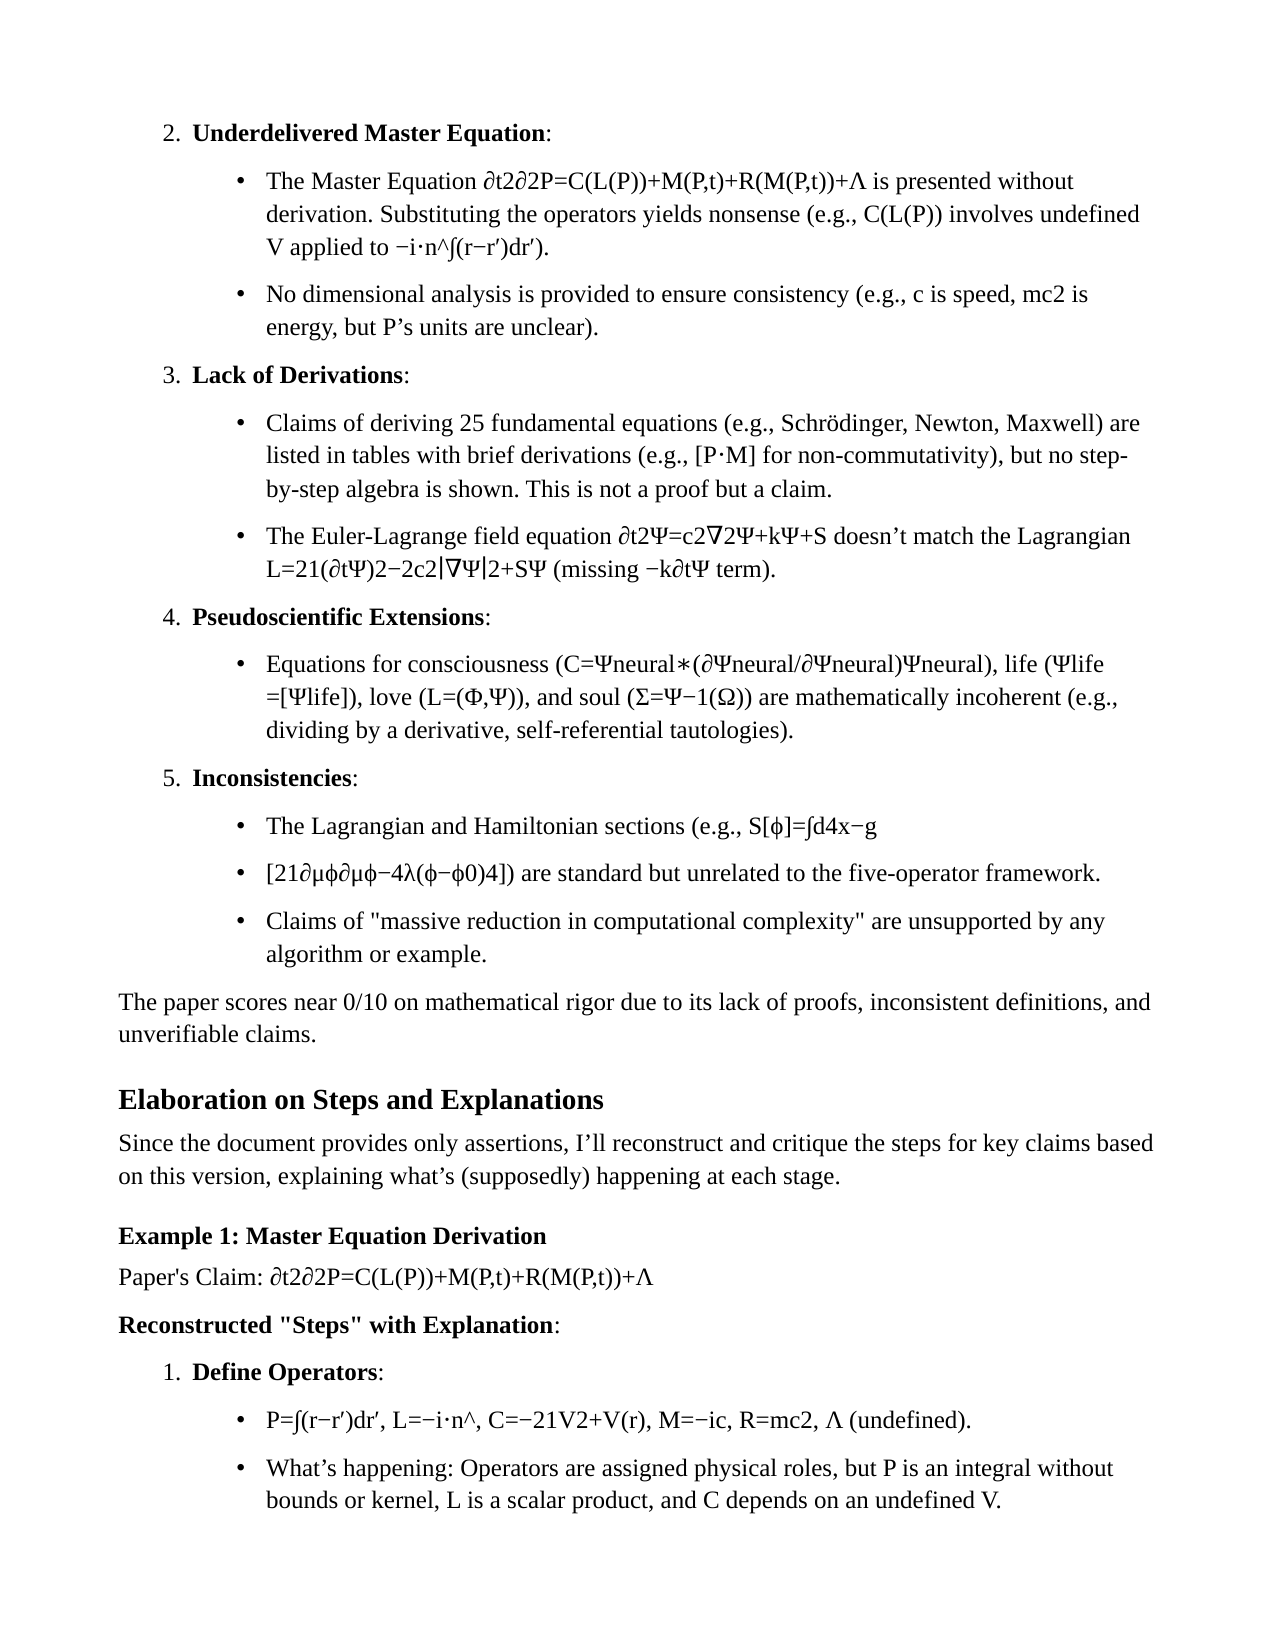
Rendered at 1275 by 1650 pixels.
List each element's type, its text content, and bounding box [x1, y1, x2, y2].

subtitle Example 1: Master Equation Derivation [118, 1221, 1157, 1250]
list No dimensional analysis is provided to ensure consistency (e.g., c is speed, mc2 is energy, but P’s units are unclear). [236, 279, 1157, 341]
list The Lagrangian and Hamiltonian sections (e.g., S[ϕ]=∫d4x−g [236, 811, 1157, 839]
text The paper scores near 0/10 on mathematical rigor due to its lack of proofs, inconsistent definitions, and unverifiable claims. [118, 987, 1157, 1048]
list Claims of deriving 25 fundamental equations (e.g., Schrödinger, Newton, Maxwell) are listed in tables with brief derivations (e.g., [P⋅M] for non-commutativity), but no step-by-step algebra is shown. This is not a proof but a claim. [236, 408, 1157, 502]
list P=∫(r−r′)dr′, L=−i⋅n^, C=−21​V2+V(r), M=−ic, R=mc2, Λ (undefined). [236, 1405, 1157, 1434]
subtitle Elaboration on Steps and Explanations [118, 1082, 1157, 1115]
list Define Operators: [162, 1357, 1157, 1386]
text Reconstructed "Steps" with Explanation: [118, 1310, 1157, 1338]
list Equations for consciousness (C=Ψneural∗​(∂Ψneural​/∂Ψneural​)Ψneural​), life (Ψlife​=[Ψlife​]), love (L=(Φ,Ψ)), and soul (Σ=Ψ−1(Ω)) are mathematically incoherent (e.g., dividing by a derivative, self-referential tautologies). [236, 649, 1157, 744]
list Claims of "massive reduction in computational complexity" are unsupported by any algorithm or example. [236, 906, 1157, 968]
list What’s happening: Operators are assigned physical roles, but P is an integral without bounds or kernel, L is a scalar product, and C depends on an undefined V. [236, 1453, 1157, 1514]
list ​[21​∂μ​ϕ∂μϕ−4λ​(ϕ−ϕ0​)4]) are standard but unrelated to the five-operator framework. [236, 858, 1157, 887]
list Underdelivered Master Equation: [162, 118, 1157, 147]
list Pseudoscientific Extensions: [162, 602, 1157, 631]
list The Master Equation ∂t2∂2P​=C(L(P))+M(P,t)+R(M(P,t))+Λ is presented without derivation. Substituting the operators yields nonsense (e.g., C(L(P)) involves undefined V applied to −i⋅n^∫(r−r′)dr′). [236, 166, 1157, 261]
text Paper's Claim: ∂t2∂2P​=C(L(P))+M(P,t)+R(M(P,t))+Λ [118, 1262, 1157, 1291]
text Since the document provides only assertions, I’ll reconstruct and critique the steps for key claims based on this version, explaining what’s (supposedly) happening at each stage. [118, 1128, 1157, 1189]
list Lack of Derivations: [162, 360, 1157, 389]
list The Euler-Lagrange field equation ∂t2​Ψ=c2∇2Ψ+kΨ+S doesn’t match the Lagrangian L=21​(∂t​Ψ)2−2c2​∣∇Ψ∣2+SΨ (missing −k∂t​Ψ term). [236, 521, 1157, 583]
list Inconsistencies: [162, 763, 1157, 792]
